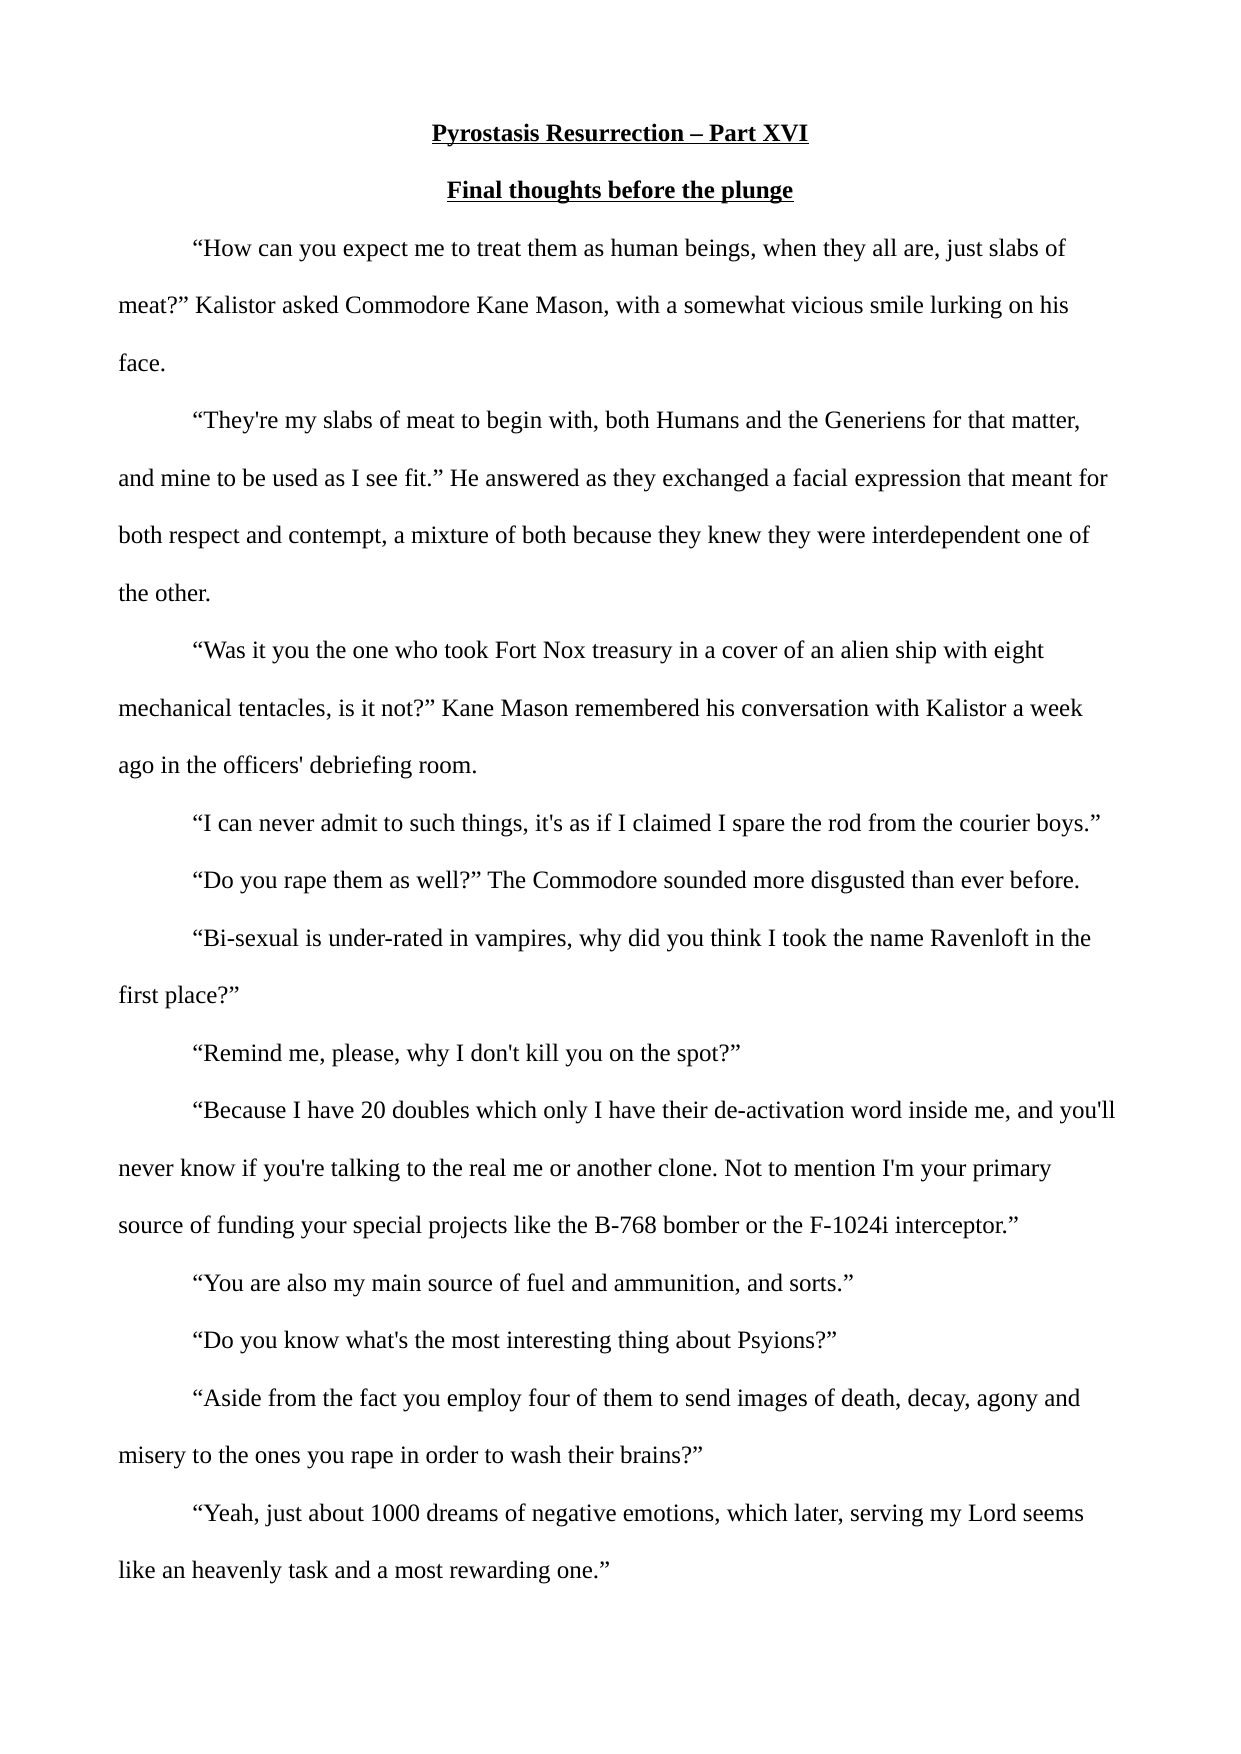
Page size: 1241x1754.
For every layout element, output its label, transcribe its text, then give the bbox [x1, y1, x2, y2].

text “Remind me, please, why I don't kill you on the spot?” [118, 1038, 1122, 1067]
text “Do you know what's the most interesting thing about Psyions?” [118, 1326, 1122, 1354]
text “You are also my main source of fuel and ammunition, and sorts.” [118, 1268, 1122, 1297]
text “Was it you the one who took Fort Nox treasury in a cover of an alien ship with eight mechanical tentacles, is it not?” Kane Mason remembered his conversation with Kalistor a week ago in the officers' debriefing room. [118, 636, 1122, 779]
text “Bi-sexual is under-rated in vampires, why did you think I took the name Ravenloft in the first place?” [118, 923, 1122, 1009]
text Pyrostasis Resurrection – Part XVI [118, 118, 1122, 147]
text “Do you rape them as well?” The Commodore sounded more disgusted than ever before. [118, 866, 1122, 894]
text “They're my slabs of meat to begin with, both Humans and the Generiens for that matter, and mine to be used as I see fit.” He answered as they exchanged a facial expression that meant for both respect and contempt, a mixture of both because they knew they were interdependent one of the other. [118, 406, 1122, 607]
text “I can never admit to such things, it's as if I claimed I spare the rod from the courier boys.” [118, 808, 1122, 837]
text “Yeah, just about 1000 dreams of negative emotions, which later, serving my Lord seems like an heavenly task and a most rewarding one.” [118, 1498, 1122, 1584]
text “How can you expect me to treat them as human beings, when they all are, just slabs of meat?” Kalistor asked Commodore Kane Mason, with a somewhat vicious smile lurking on his face. [118, 233, 1122, 377]
text “Aside from the fact you employ four of them to send images of death, decay, agony and misery to the ones you rape in order to wash their brains?” [118, 1383, 1122, 1469]
text “Because I have 20 doubles which only I have their de-activation word inside me, and you'll never know if you're talking to the real me or another clone. Not to mention I'm your primary source of funding your special projects like the B-768 bomber or the F-1024i interceptor.” [118, 1096, 1122, 1239]
text Final thoughts before the plunge [118, 176, 1122, 204]
